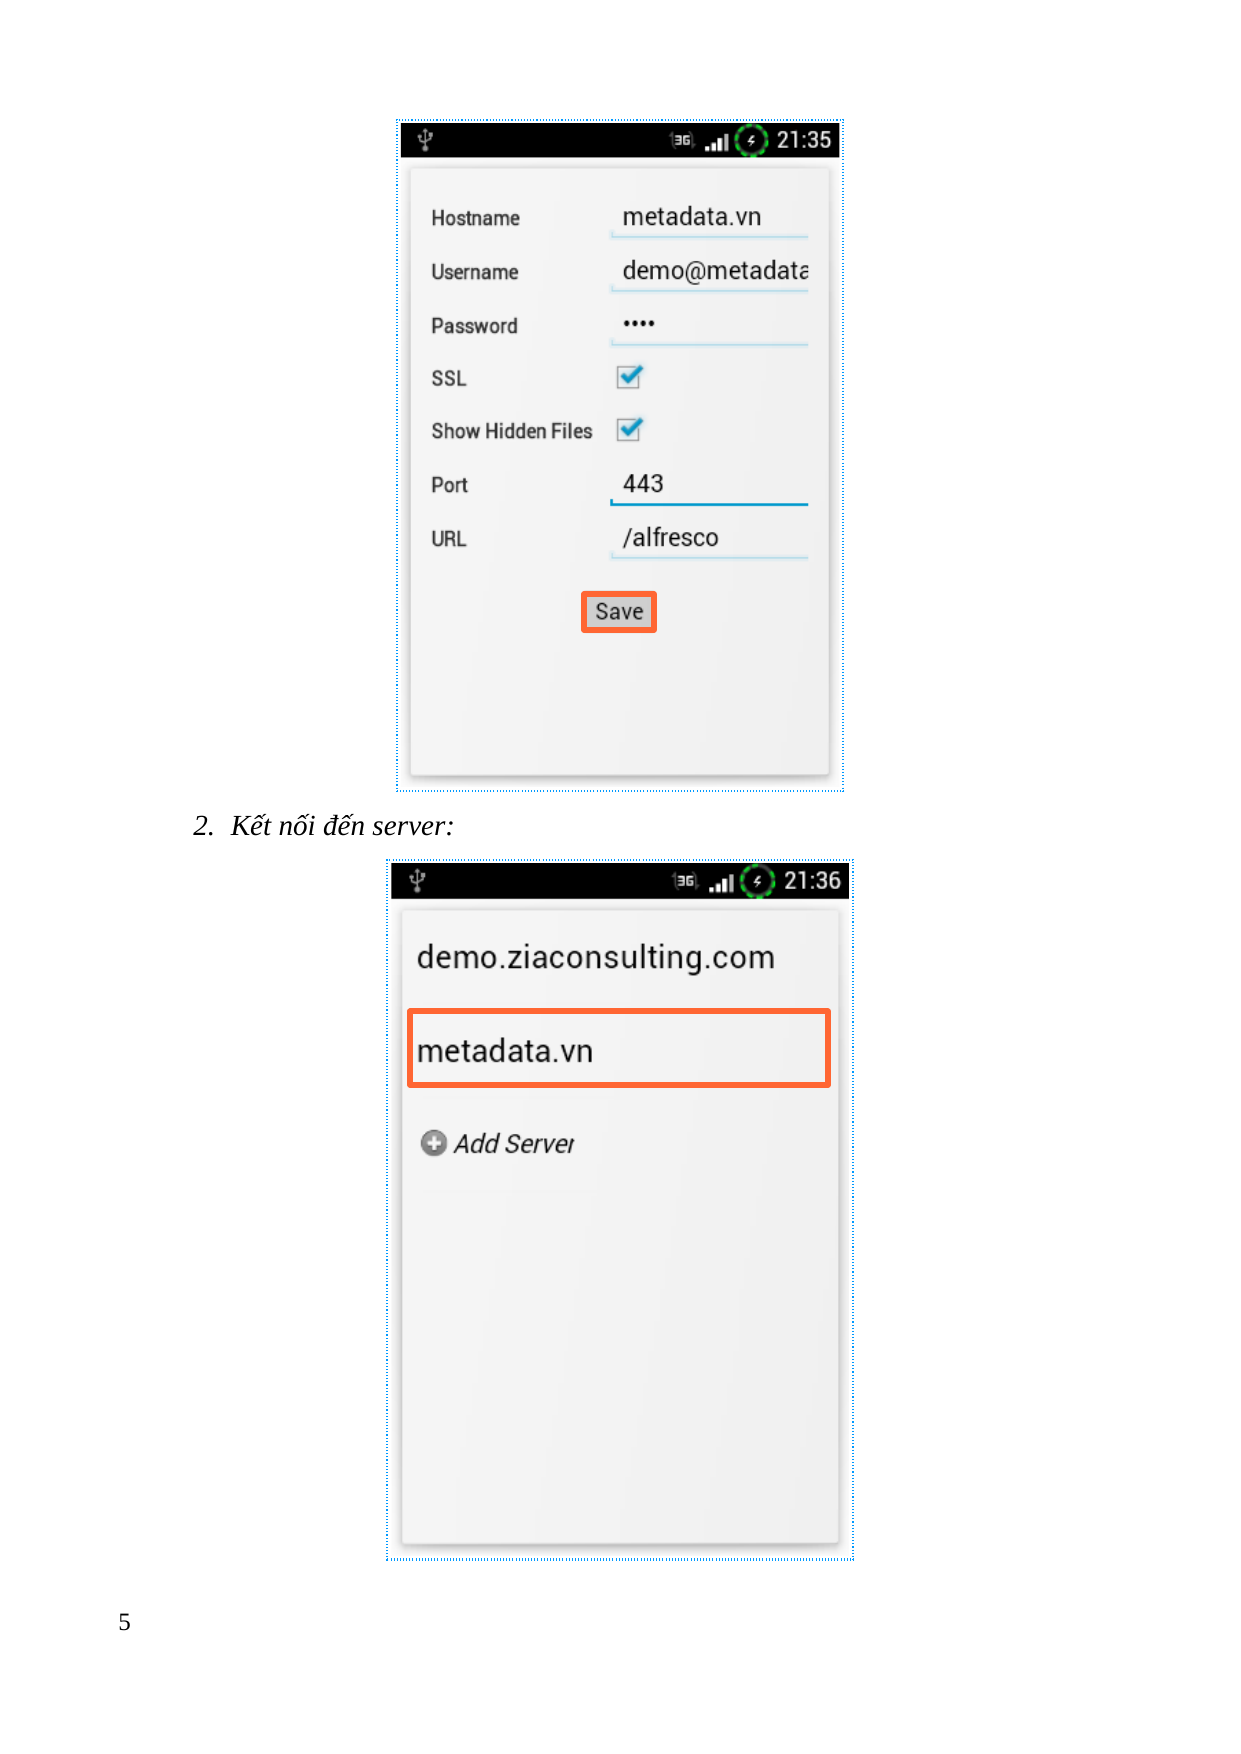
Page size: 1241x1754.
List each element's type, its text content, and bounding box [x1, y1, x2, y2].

picture [400, 123, 840, 787]
picture [391, 863, 849, 1556]
list Kết nối đến server: [193, 118, 1122, 842]
list [386, 859, 854, 1561]
